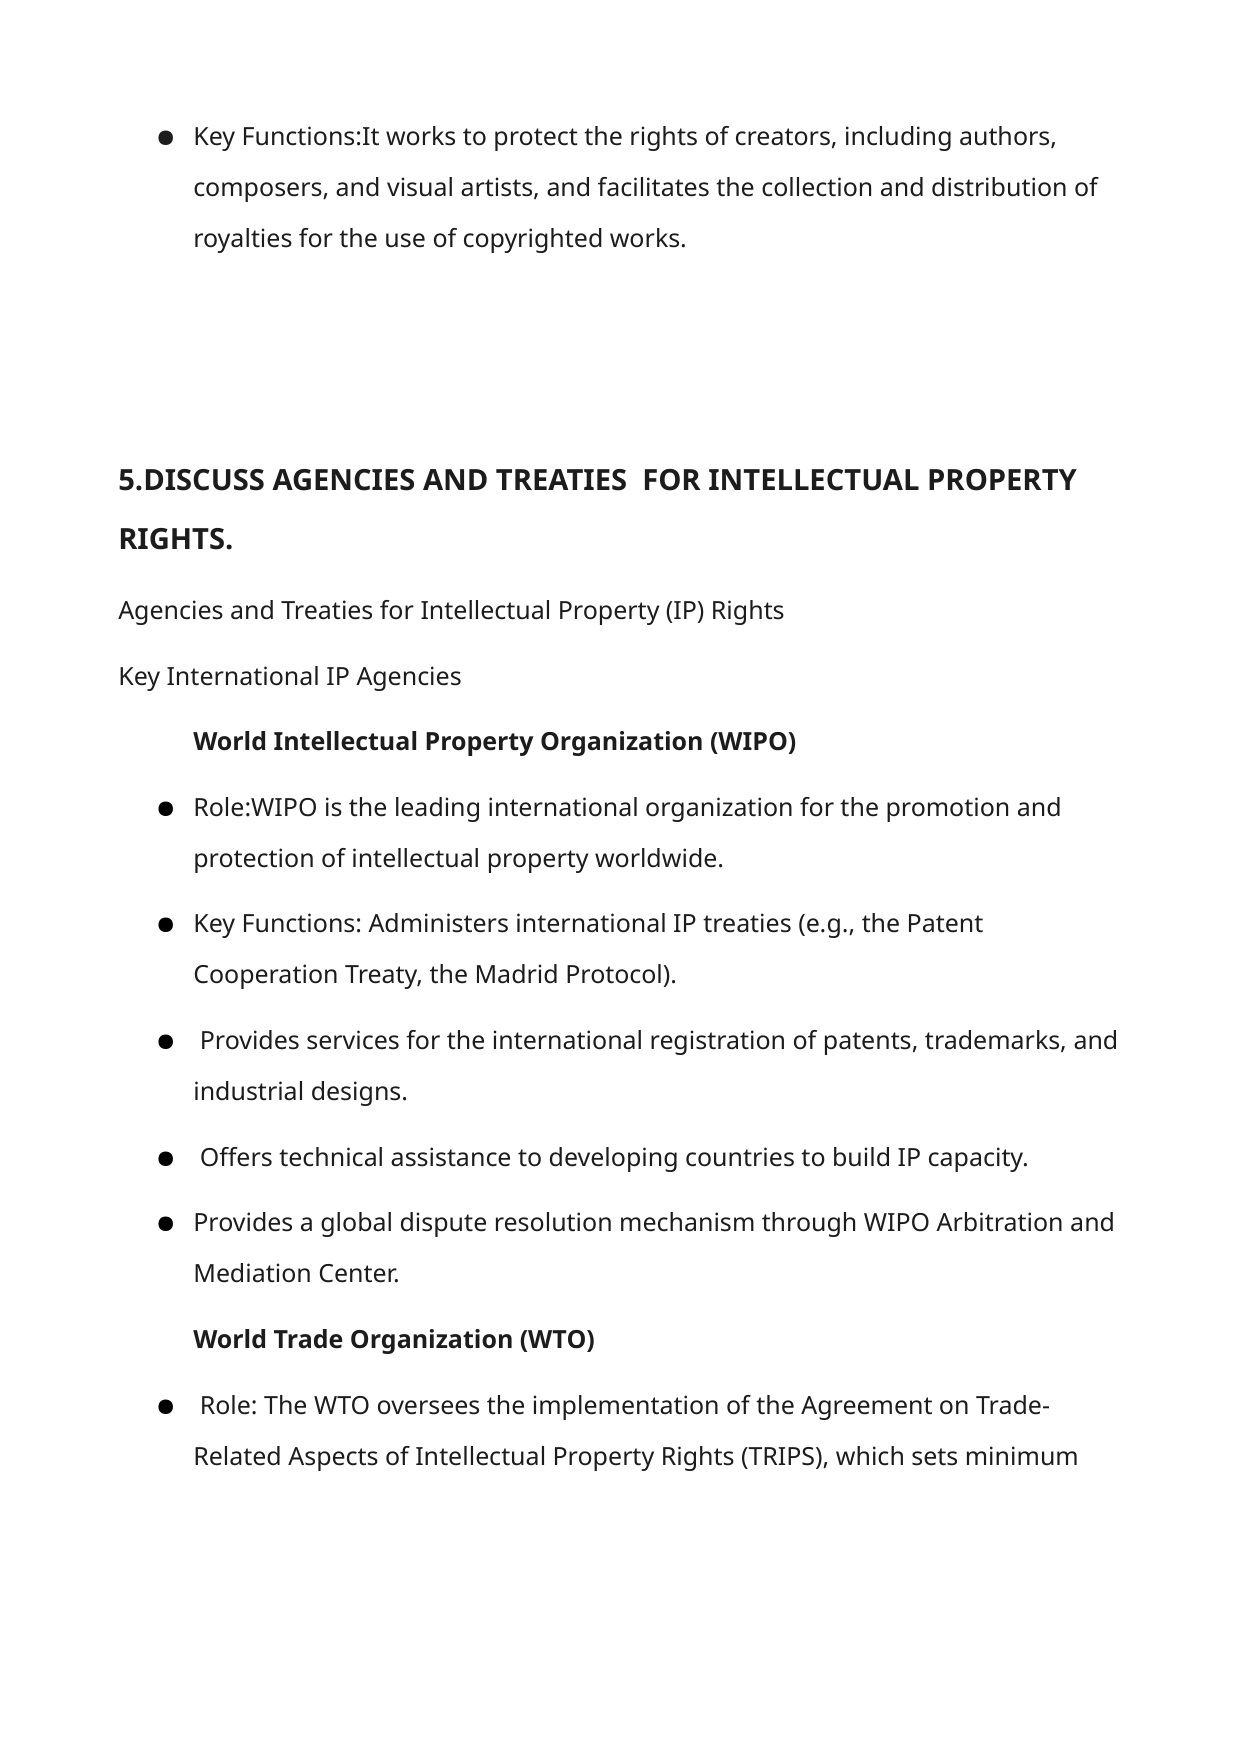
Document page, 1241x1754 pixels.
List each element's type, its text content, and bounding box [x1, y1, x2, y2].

list Role:WIPO is the leading international organization for the promotion and protection of intellectual property worldwide. [156, 789, 1122, 874]
text 5.DISCUSS AGENCIES AND TREATIES FOR INTELLECTUAL PROPERTY RIGHTS. [118, 459, 1122, 558]
list Key Functions: Administers international IP treaties (e.g., the Patent Cooperation Treaty, the Madrid Protocol). [156, 906, 1122, 991]
text Agencies and Treaties for Intellectual Property (IP) Rights [118, 592, 1122, 627]
list Key Functions:It works to protect the rights of creators, including authors, composers, and visual artists, and facilitates the collection and distribution of royalties for the use of copyrighted works. [156, 118, 1122, 254]
list Offers technical assistance to developing countries to build IP capacity. [156, 1139, 1122, 1173]
list Provides services for the international registration of patents, trademarks, and industrial designs. [156, 1023, 1122, 1108]
list Provides a global dispute resolution mechanism through WIPO Arbitration and Mediation Center. [156, 1205, 1122, 1290]
list World Trade Organization (WTO) [156, 1322, 1122, 1356]
text Key International IP Agencies [118, 658, 1122, 692]
list Role: The WTO oversees the implementation of the Agreement on Trade-Related Aspects of Intellectual Property Rights (TRIPS), which sets minimum [156, 1387, 1122, 1472]
list World Intellectual Property Organization (WIPO) [156, 724, 1122, 758]
